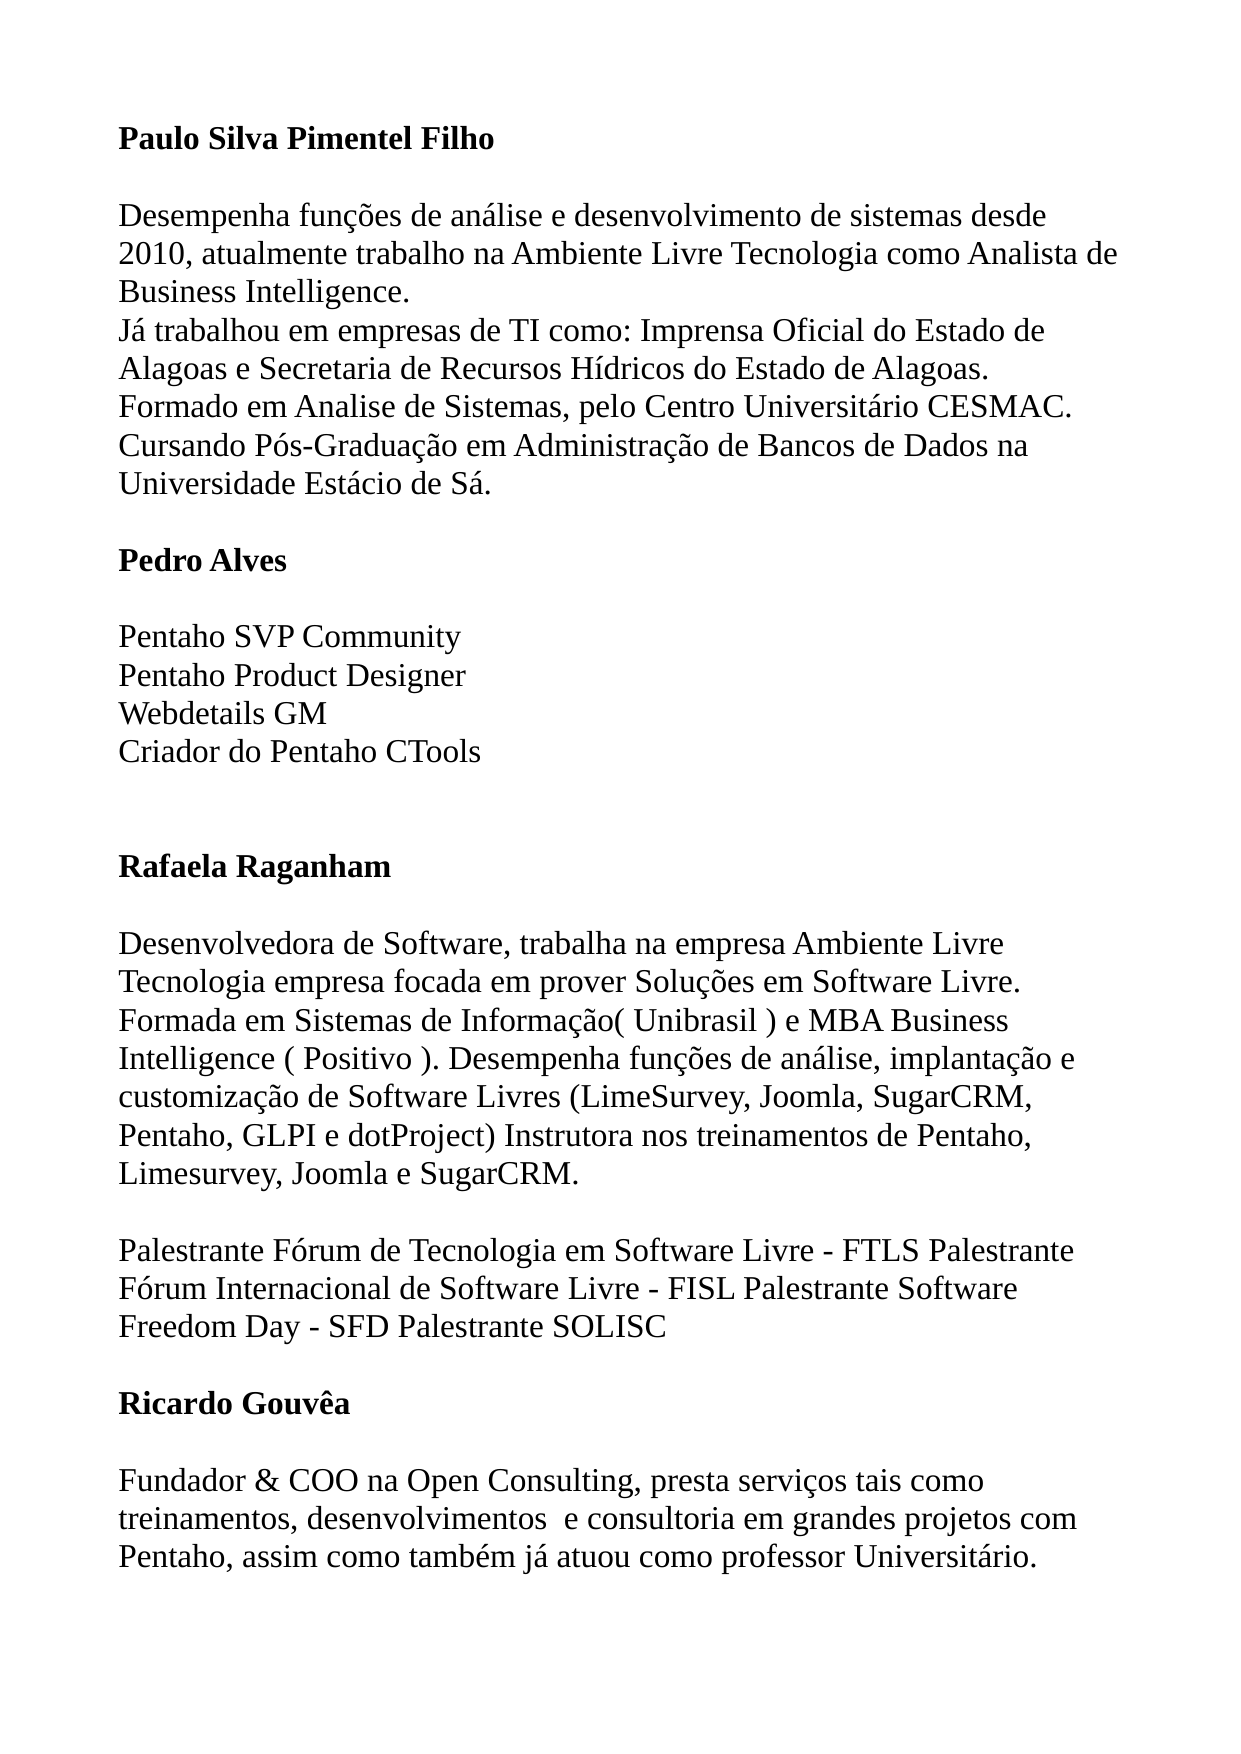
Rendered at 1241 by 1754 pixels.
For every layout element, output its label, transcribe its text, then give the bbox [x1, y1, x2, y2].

text Já trabalhou em empresas de TI como: Imprensa Oficial do Estado de Alagoas e Secretaria de Recursos Hídricos do Estado de Alagoas. [118, 310, 1122, 386]
text Ricardo Gouvêa [118, 1383, 1122, 1421]
text Formado em Analise de Sistemas, pelo Centro Universitário CESMAC. Cursando Pós-Graduação em Administração de Bancos de Dados na Universidade Estácio de Sá. [118, 386, 1122, 501]
text Pentaho Product Designer [118, 655, 1122, 693]
text Desenvolvedora de Software, trabalha na empresa Ambiente Livre Tecnologia empresa focada em prover Soluções em Software Livre. Formada em Sistemas de Informação( Unibrasil ) e MBA Business Intelligence ( Positivo ). Desempenha funções de análise, implantação e customização de Software Livres (LimeSurvey, Joomla, SugarCRM, Pentaho, GLPI e dotProject) Instrutora nos treinamentos de Pentaho, Limesurvey, Joomla e SugarCRM. [118, 923, 1122, 1191]
text Desempenha funções de análise e desenvolvimento de sistemas desde 2010, atualmente trabalho na Ambiente Livre Tecnologia como Analista de Business Intelligence. [118, 195, 1122, 310]
text Criador do Pentaho CTools [118, 731, 1122, 770]
text Pedro Alves [118, 540, 1122, 578]
text Fundador & COO na Open Consulting, presta serviços tais como treinamentos, desenvolvimentos e consultoria em grandes projetos com Pentaho, assim como também já atuou como professor Universitário. [118, 1460, 1122, 1575]
text Paulo Silva Pimentel Filho [118, 118, 1122, 156]
text Pentaho SVP Community [118, 616, 1122, 655]
text Palestrante Fórum de Tecnologia em Software Livre - FTLS Palestrante Fórum Internacional de Software Livre - FISL Palestrante Software Freedom Day - SFD Palestrante SOLISC [118, 1230, 1122, 1345]
text Rafaela Raganham [118, 846, 1122, 885]
text Webdetails GM [118, 693, 1122, 731]
